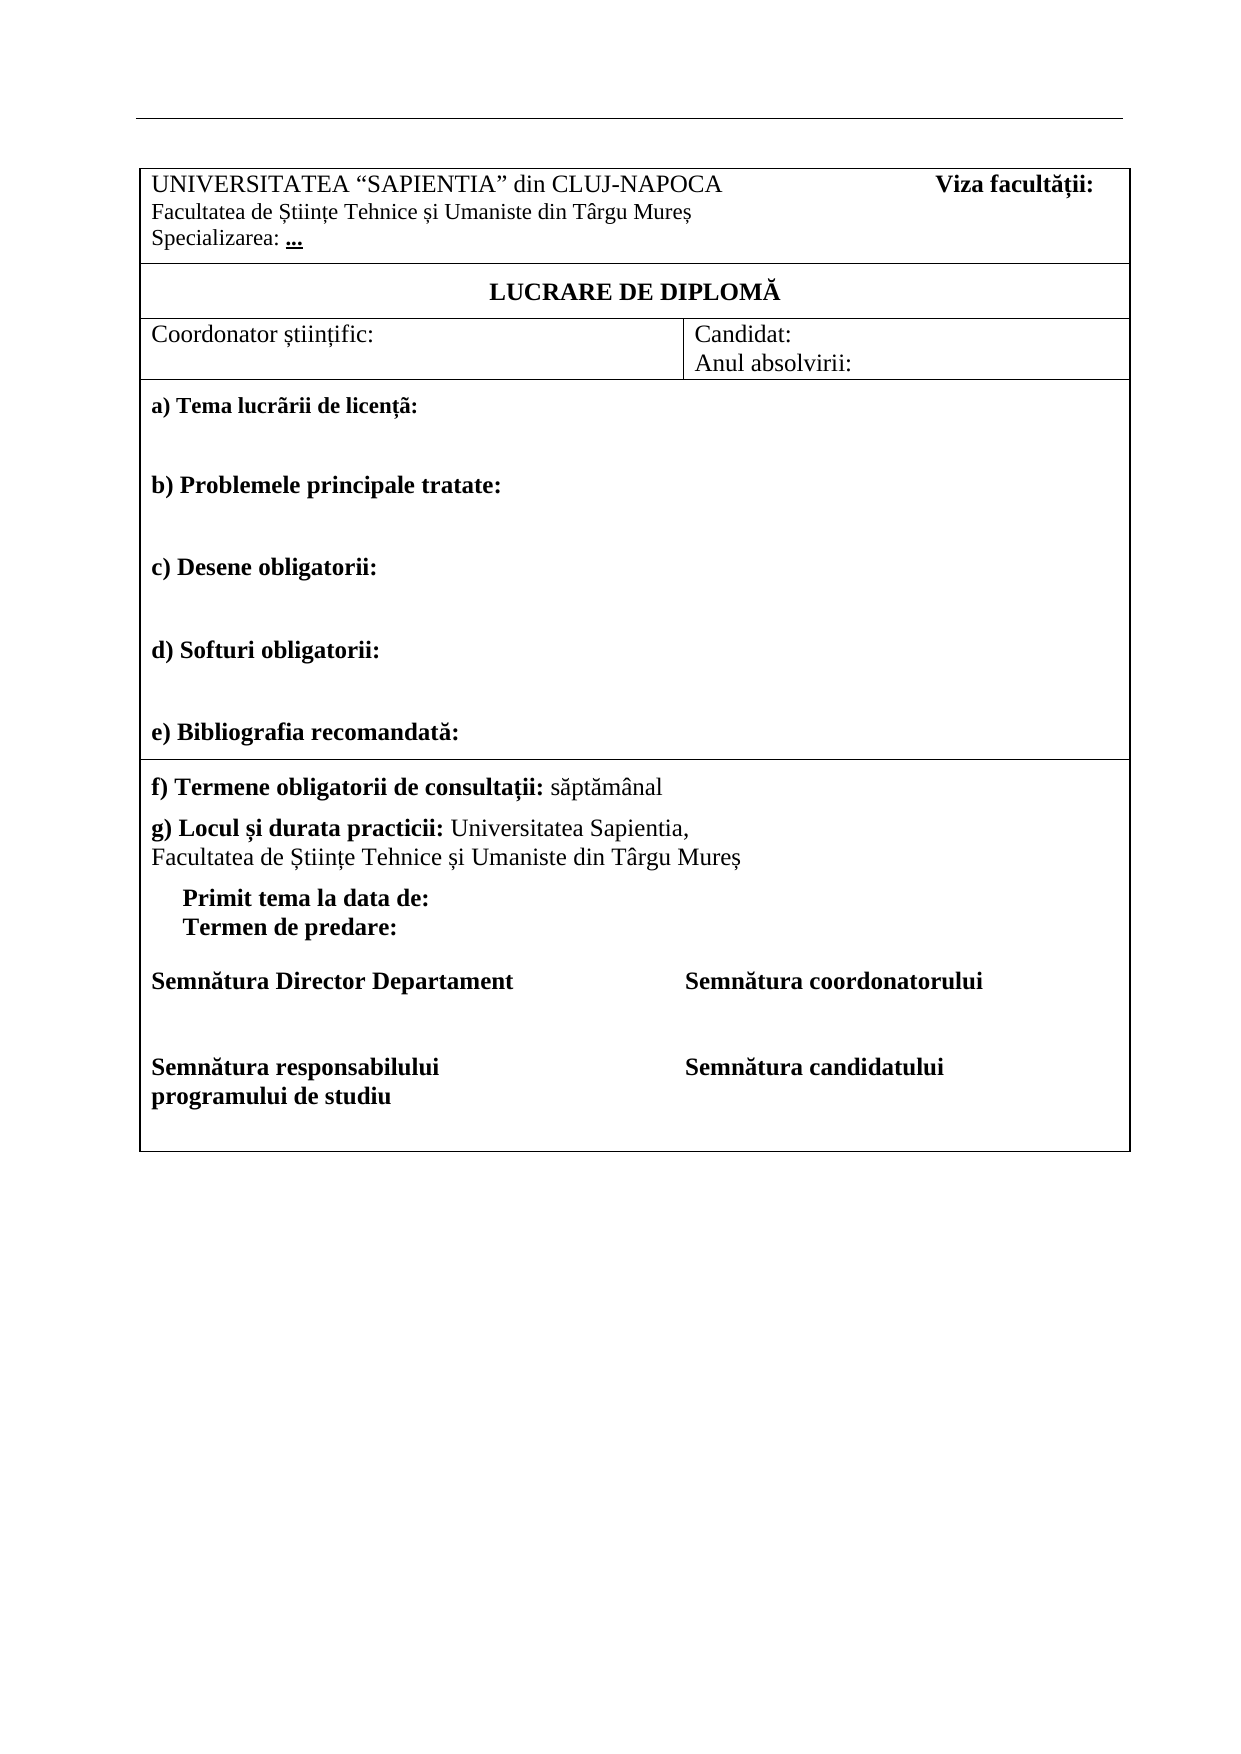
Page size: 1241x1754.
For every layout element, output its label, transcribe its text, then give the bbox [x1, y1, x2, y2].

table_cell Coordonator științific: [141, 319, 683, 378]
table_cell f) Termene obligatorii de consultații: săptămânal g) Locul și durata practicii: Universitatea Sapientia, Facultatea de Științe Tehnice și Umaniste din Târgu Mureș Primit tema la data de: Termen de predare: [141, 760, 1129, 953]
table_cell Candidat: Anul absolvirii: [684, 319, 1129, 378]
table_cell Semnătura Director Departament Semnătura responsabilului programului de studiu [141, 953, 674, 1151]
table_cell a) Tema lucrãrii de licențã: b) Problemele principale tratate: c) Desene obligatorii: d) Softuri obligatorii: e) Bibliografia recomandată: [141, 380, 1129, 758]
table_header UNIVERSITATEA “SAPIENTIA” din CLUJ-NAPOCA Viza facultății: Facultatea de Științe Tehnice și Umaniste din Târgu Mureș Specializarea: ... [141, 169, 1129, 263]
table_cell Semnătura coordonatorului Semnătura candidatului [674, 953, 1129, 1151]
table_cell LUCRARE DE DIPLOMĂ [141, 264, 1129, 318]
